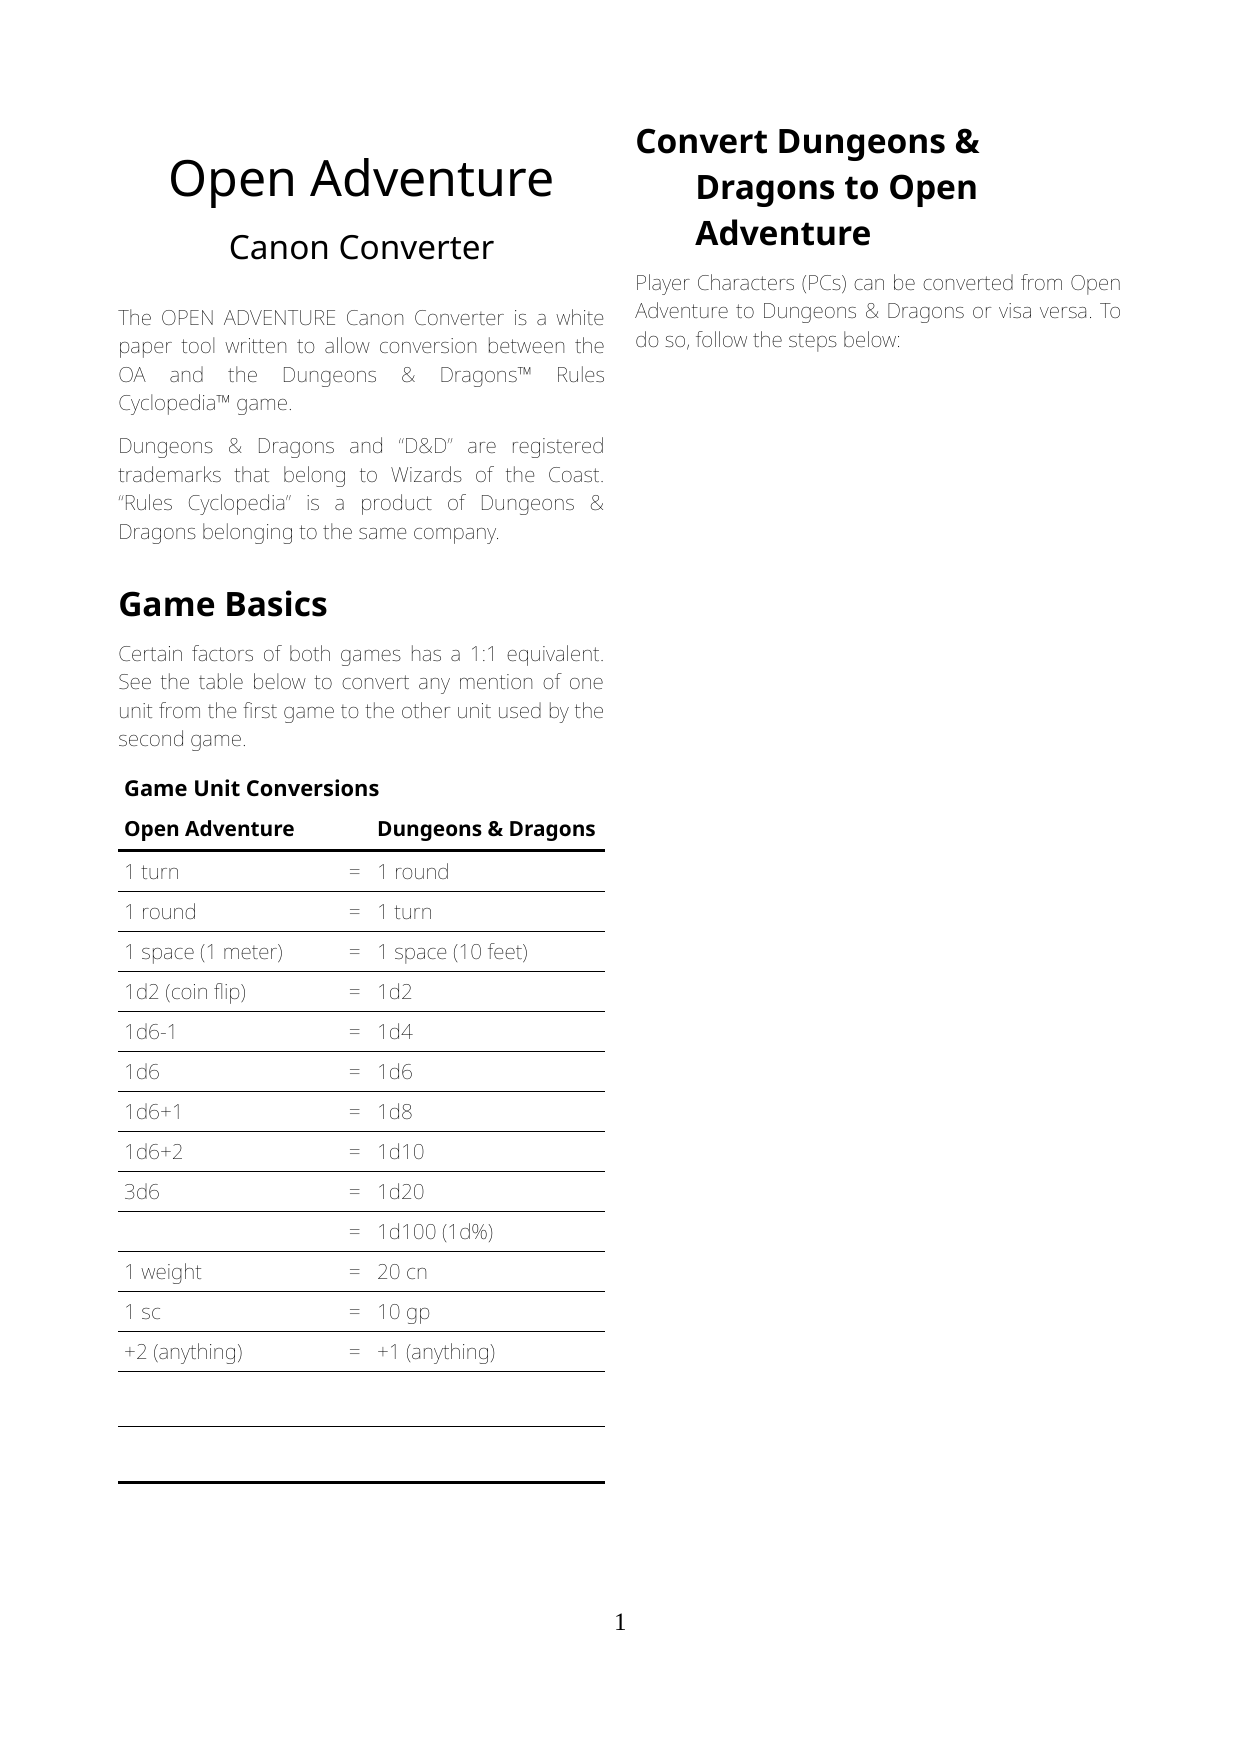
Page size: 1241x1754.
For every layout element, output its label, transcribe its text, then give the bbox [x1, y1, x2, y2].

subtitle Open Adventure [118, 143, 605, 211]
table_cell 1 round [118, 892, 343, 931]
table_cell = [343, 1212, 371, 1251]
table_cell 1d6 [118, 1052, 343, 1091]
table_cell 1d10 [371, 1132, 605, 1171]
table_cell 1d20 [371, 1172, 605, 1211]
table_cell 1 sc [118, 1292, 343, 1331]
table_cell 1 space (10 feet) [371, 932, 605, 971]
table_cell [343, 1427, 371, 1481]
table_cell 1d2 [371, 972, 605, 1011]
table_cell [118, 1212, 343, 1251]
text Certain factors of both games has a 1:1 equivalent. See the table below to convert any mention of one unit from the first game to the other unit used by the second game. [118, 639, 605, 753]
subtitle Game Basics [118, 581, 605, 626]
table_cell 1 round [371, 852, 605, 891]
table_cell 1 space (1 meter) [118, 932, 343, 971]
table_cell [343, 809, 371, 848]
table_cell 1 weight [118, 1252, 343, 1291]
table_cell 1d4 [371, 1012, 605, 1051]
text Dungeons & Dragons and “D&D” are registered trademarks that belong to Wizards of the Coast. “Rules Cyclopedia” is a product of Dungeons & Dragons belonging to the same company. [118, 432, 605, 545]
table_cell +1 (anything) [371, 1332, 605, 1371]
table_cell 10 gp [371, 1292, 605, 1331]
table_cell [118, 1427, 343, 1481]
text Player Characters (PCs) can be converted from Open Adventure to Dungeons & Dragons or visa versa. To do so, follow the steps below: [635, 268, 1122, 353]
table_cell = [343, 1252, 371, 1291]
table_cell 1d2 (coin flip) [118, 972, 343, 1011]
text The OPEN ADVENTURE Canon Converter is a white paper tool written to allow conversion between the OA and the Dungeons & Dragons™ Rules Cyclopedia™ game. [118, 303, 605, 417]
table_cell [118, 1372, 343, 1426]
table_cell = [343, 1172, 371, 1211]
subtitle Canon Converter [118, 224, 605, 269]
table_cell [371, 1427, 605, 1481]
table_cell 3d6 [118, 1172, 343, 1211]
table_cell 1d6-1 [118, 1012, 343, 1051]
table_cell 20 cn [371, 1252, 605, 1291]
table_header Game Unit Conversions [118, 767, 605, 808]
table_cell = [343, 1132, 371, 1171]
table_cell = [343, 892, 371, 931]
table_cell 1d6 [371, 1052, 605, 1091]
table_cell [343, 1372, 371, 1426]
table_cell 1d8 [371, 1092, 605, 1131]
table_cell 1d6+2 [118, 1132, 343, 1171]
subtitle Convert Dungeons & Dragons to Open Adventure [635, 118, 1122, 255]
table_cell 1 turn [118, 852, 343, 891]
table_cell Open Adventure [118, 809, 343, 848]
table_cell 1d6+1 [118, 1092, 343, 1131]
table_cell 1d100 (1d%) [371, 1212, 605, 1251]
table_cell = [343, 972, 371, 1011]
table_cell [371, 1372, 605, 1426]
table_cell +2 (anything) [118, 1332, 343, 1371]
table_cell = [343, 932, 371, 971]
table_cell Dungeons & Dragons [371, 809, 605, 848]
table_cell = [343, 1092, 371, 1131]
table_cell = [343, 1332, 371, 1371]
table_cell = [343, 1012, 371, 1051]
table_cell = [343, 1292, 371, 1331]
table_cell = [343, 852, 371, 891]
table_cell 1 turn [371, 892, 605, 931]
table_cell = [343, 1052, 371, 1091]
